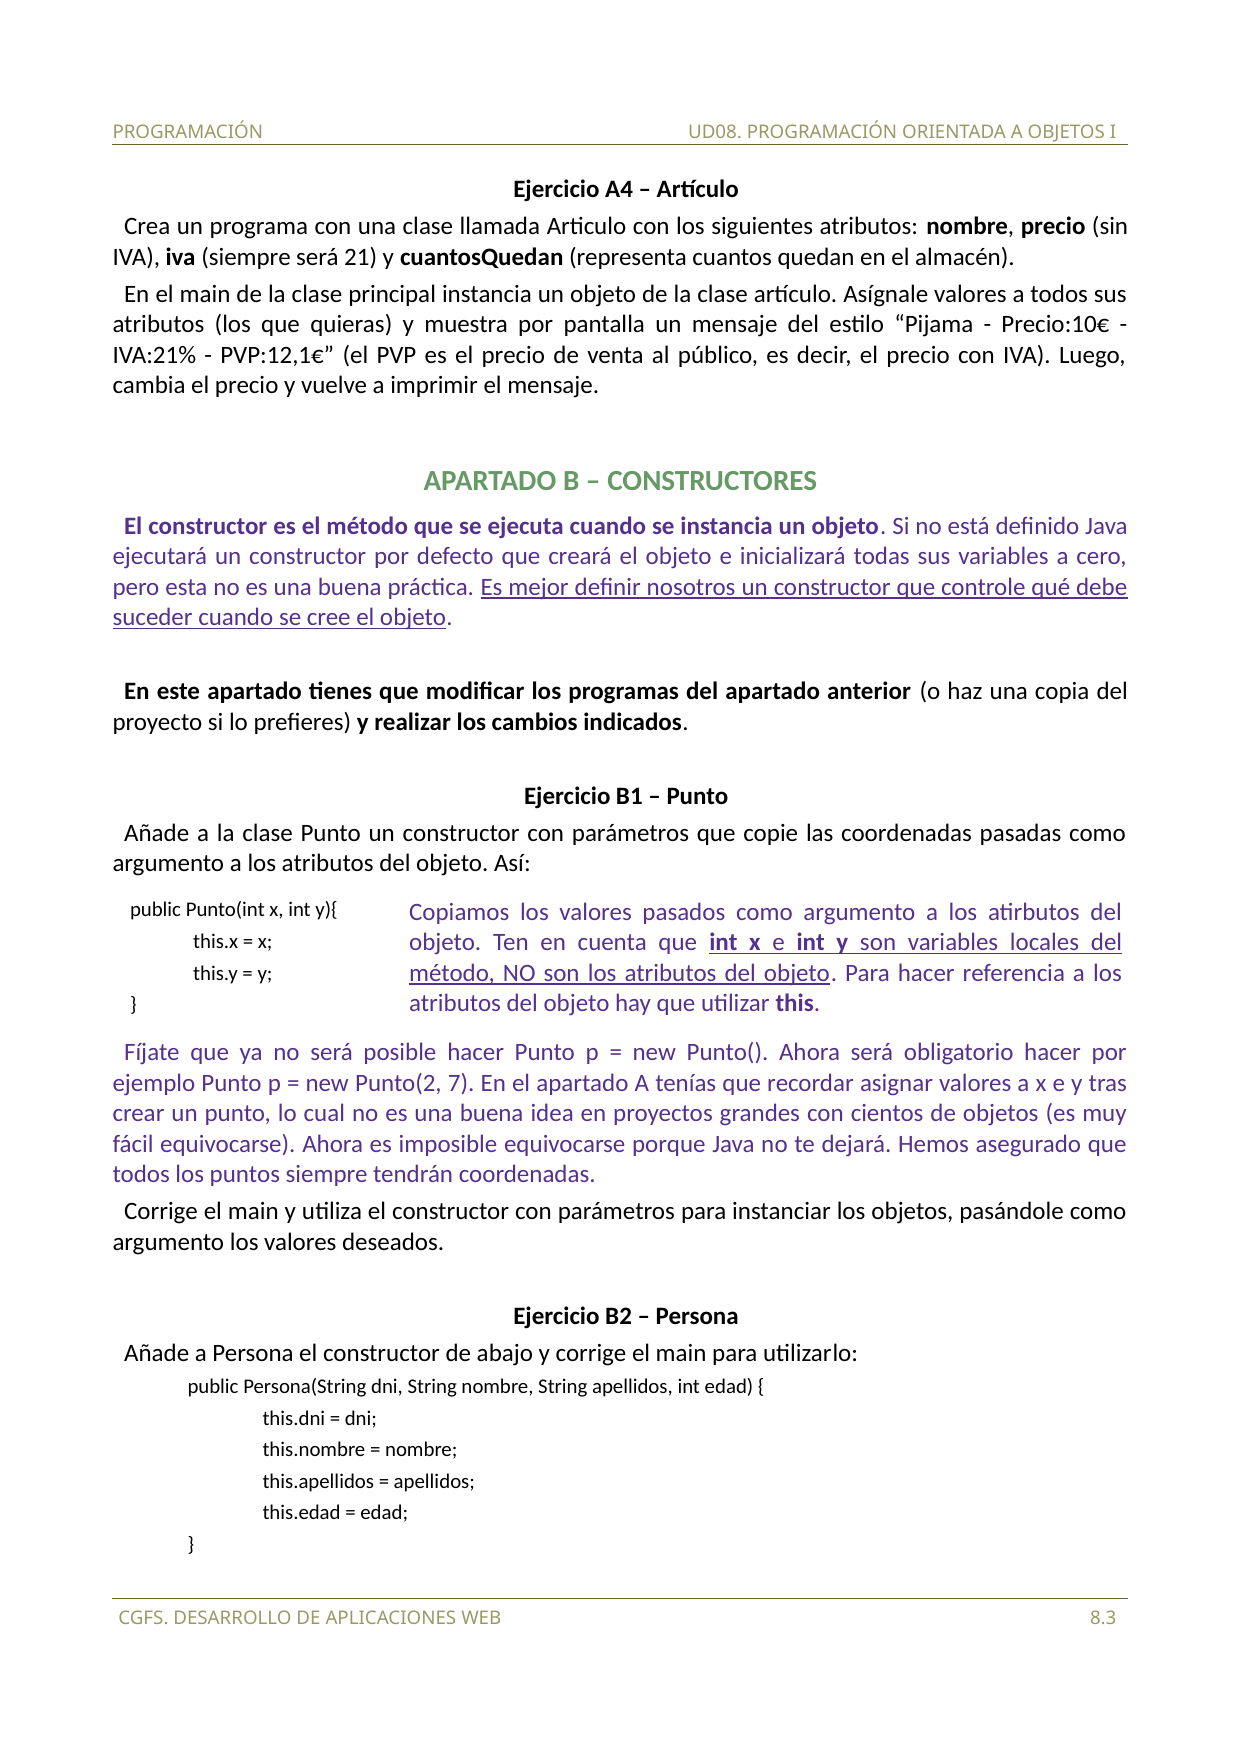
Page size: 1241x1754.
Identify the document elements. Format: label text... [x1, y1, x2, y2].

text Añade a Persona el constructor de abajo y corrige el main para utilizarlo: [112, 1337, 1128, 1367]
text public Persona(String dni, String nombre, String apellidos, int edad) { [112, 1374, 1128, 1399]
table_header public Punto(int x, int y){ this.x = x; this.y = y; } [112, 884, 403, 1030]
text Fíjate que ya no será posible hacer Punto p = new Punto(). Ahora será obligatorio hacer por ejemplo Punto p = new Punto(2, 7). En el apartado A tenías que recordar asignar valores a x e y tras crear un punto, lo cual no es una buena idea en proyectos grandes con cientos de objetos (es muy fácil equivocarse). Ahora es imposible equivocarse porque Java no te dejará. Hemos asegurado que todos los puntos siempre tendrán coordenadas. [112, 1036, 1128, 1189]
text Añade a la clase Punto un constructor con parámetros que copie las coordenadas pasadas como argumento a los atributos del objeto. Así: [112, 817, 1128, 878]
subtitle APARTADO B – CONSTRUCTORES [112, 462, 1128, 498]
text Ejercicio B1 – Punto [112, 780, 1128, 810]
text this.apellidos = apellidos; [112, 1468, 1128, 1493]
table_header Copiamos los valores pasados como argumento a los atirbutos del objeto. Ten en cuenta que int x e int y son variables locales del método, NO son los atributos del objeto. Para hacer referencia a los atributos del objeto hay que utilizar this. [403, 884, 1128, 1030]
text Ejercicio B2 – Persona [112, 1300, 1128, 1330]
text Corrige el main y utiliza el constructor con parámetros para instanciar los objetos, pasándole como argumento los valores deseados. [112, 1195, 1128, 1256]
text El constructor es el método que se ejecuta cuando se instancia un objeto. Si no está definido Java ejecutará un constructor por defecto que creará el objeto e inicializará todas sus variables a cero, pero esta no es una buena práctica. Es mejor definir nosotros un constructor que controle qué debe suceder cuando se cree el objeto. [112, 510, 1128, 632]
text this.edad = edad; [112, 1499, 1128, 1525]
text this.nombre = nombre; [112, 1437, 1128, 1462]
text En este apartado tienes que modificar los programas del apartado anterior (o haz una copia del proyecto si lo prefieres) y realizar los cambios indicados. [112, 675, 1128, 736]
text Ejercicio A4 – Artículo [112, 173, 1128, 204]
text this.dni = dni; [112, 1405, 1128, 1431]
text } [112, 1531, 1128, 1556]
text Crea un programa con una clase llamada Articulo con los siguientes atributos: nombre, precio (sin IVA), iva (siempre será 21) y cuantosQuedan (representa cuantos quedan en el almacén). [112, 210, 1128, 271]
text En el main de la clase principal instancia un objeto de la clase artículo. Asígnale valores a todos sus atributos (los que quieras) y muestra por pantalla un mensaje del estilo “Pijama - Precio:10€ - IVA:21% - PVP:12,1€” (el PVP es el precio de venta al público, es decir, el precio con IVA). Luego, cambia el precio y vuelve a imprimir el mensaje. [112, 278, 1128, 400]
